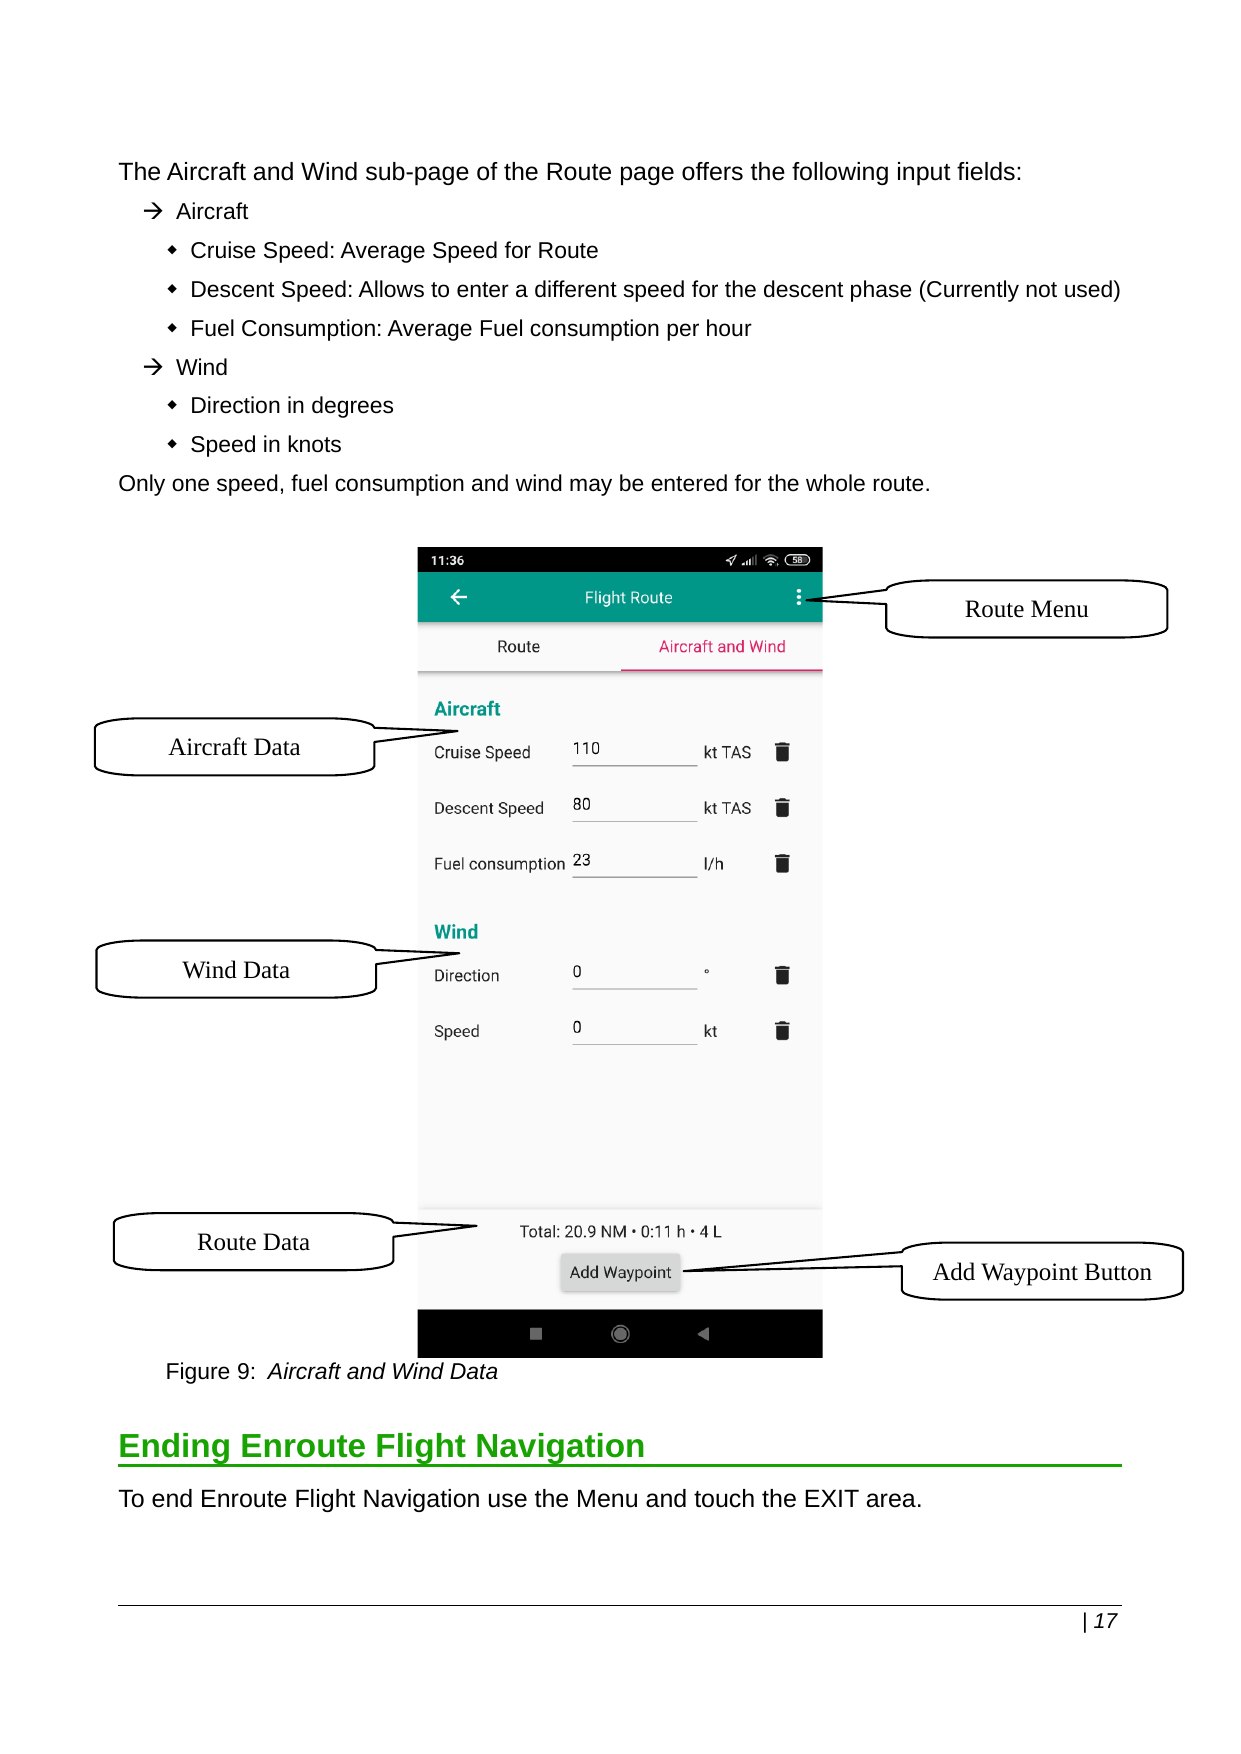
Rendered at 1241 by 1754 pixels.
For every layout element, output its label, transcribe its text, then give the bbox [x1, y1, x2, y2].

picture [417, 731, 434, 735]
list Figure 9: Aircraft and Wind Data [142, 1235, 1122, 1384]
picture [417, 1225, 454, 1232]
subtitle Wind [142, 354, 1122, 380]
subtitle Direction in degrees [165, 392, 1122, 419]
list Figure 9: Aircraft and Wind Data [825, 582, 1122, 636]
list Figure 9: Aircraft and Wind Data [142, 560, 417, 728]
subtitle Fuel Consumption: Average Fuel consumption per hour [165, 315, 1122, 341]
subtitle Aircraft [142, 198, 1122, 224]
picture [744, 1261, 823, 1268]
subtitle Ending Enroute Flight Navigation [118, 1426, 1122, 1464]
subtitle The Aircraft and Wind sub-page of the Route page offers the following input fields: [118, 157, 1122, 186]
list Figure 9: Aircraft and Wind Data [823, 560, 1122, 596]
list Figure 9: Aircraft and Wind Data [142, 960, 417, 1222]
text To end Enroute Flight Navigation use the Menu and touch the EXIT area. [118, 1484, 1122, 1513]
subtitle Cruise Speed: Average Speed for Route [165, 237, 1122, 263]
list Figure 9: Aircraft and Wind Data [823, 603, 1122, 1257]
subtitle Speed in knots [165, 431, 1122, 458]
list Figure 9: Aircraft and Wind Data [142, 1215, 417, 1269]
subtitle Descent Speed: Allows to enter a different speed for the descent phase (Currently not used) [165, 276, 1122, 302]
list Figure 9: Aircraft and Wind Data [142, 738, 417, 950]
picture [417, 953, 437, 957]
subtitle Only one speed, fuel consumption and wind may be entered for the whole route. [118, 470, 1122, 497]
picture [417, 547, 823, 1358]
list Figure 9: Aircraft and Wind Data [823, 1244, 1122, 1298]
list Figure 9: Aircraft and Wind Data [142, 942, 417, 996]
list Figure 9: Aircraft and Wind Data [142, 720, 417, 774]
